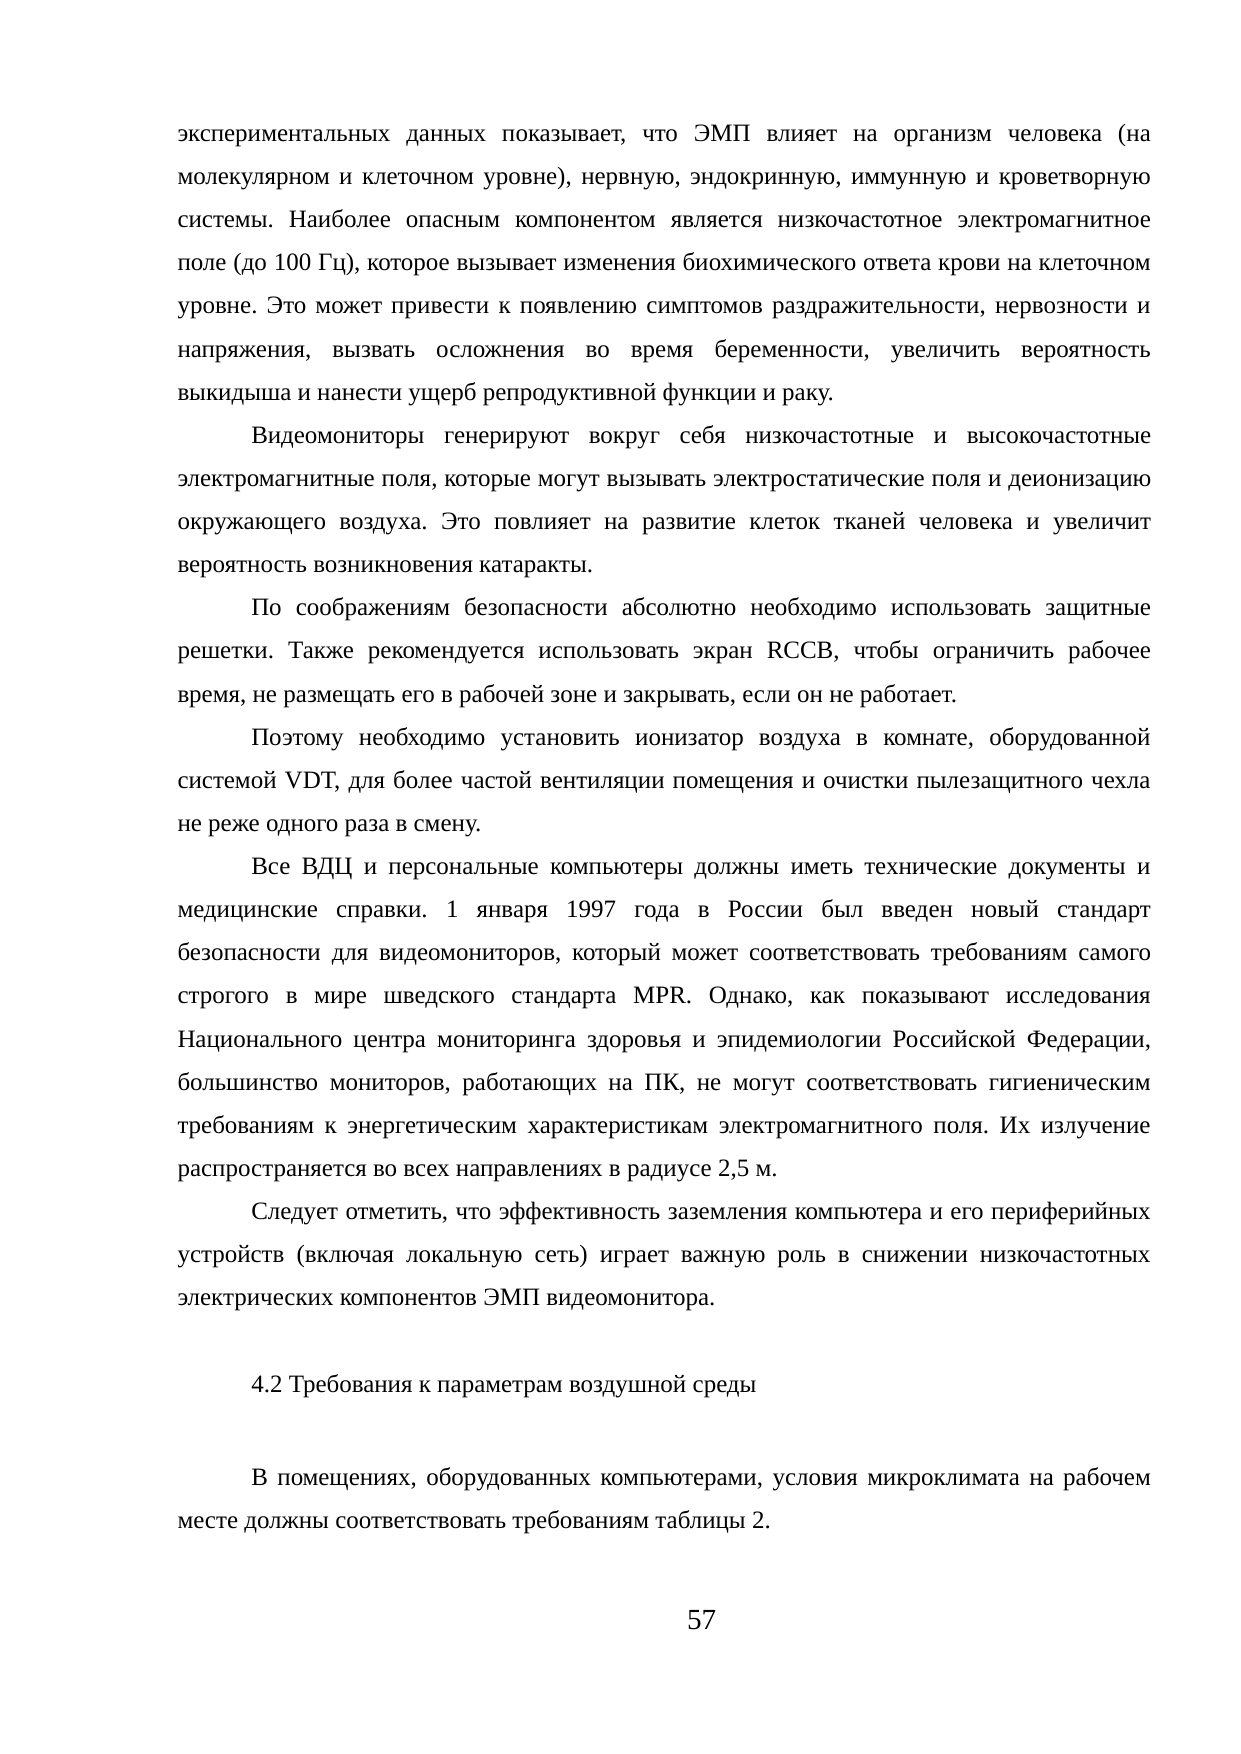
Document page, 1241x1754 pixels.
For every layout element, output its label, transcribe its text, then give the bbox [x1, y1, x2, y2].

text По соображениям безопасности абсолютно необходимо использовать защитные решетки. Также рекомендуется использовать экран RCCB, чтобы ограничить рабочее время, не размещать его в рабочей зоне и закрывать, если он не работает. [177, 592, 1152, 707]
text В помещениях, оборудованных компьютерами, условия микроклимата на рабочем месте должны соответствовать требованиям таблицы 2. [177, 1462, 1152, 1534]
text Поэтому необходимо установить ионизатор воздуха в комнате, оборудованной системой VDT, для более частой вентиляции помещения и очистки пылезащитного чехла не реже одного раза в смену. [177, 722, 1152, 837]
text Видеомониторы генерируют вокруг себя низкочастотные и высокочастотные электромагнитные поля, которые могут вызывать электростатические поля и деионизацию окружающего воздуха. Это повлияет на развитие клеток тканей человека и увеличит вероятность возникновения катаракты. [177, 420, 1152, 578]
subtitle 4.2 Требования к параметрам воздушной среды [177, 1369, 1152, 1397]
text Все ВДЦ и персональные компьютеры должны иметь технические документы и медицинские справки. 1 января 1997 года в России был введен новый стандарт безопасности для видеомониторов, который может соответствовать требованиям самого строгого в мире шведского стандарта MPR. Однако, как показывают исследования Национального центра мониторинга здоровья и эпидемиологии Российской Федерации, большинство мониторов, работающих на ПК, не могут соответствовать гигиеническим требованиям к энергетическим характеристикам электромагнитного поля. Их излучение распространяется во всех направлениях в радиусе 2,5 м. [177, 851, 1152, 1182]
text Следует отметить, что эффективность заземления компьютера и его периферийных устройств (включая локальную сеть) играет важную роль в снижении низкочастотных электрических компонентов ЭМП видеомонитора. [177, 1196, 1152, 1311]
text экспериментальных данных показывает, что ЭМП влияет на организм человека (на молекулярном и клеточном уровне), нервную, эндокринную, иммунную и кроветворную системы. Наиболее опасным компонентом является низкочастотное электромагнитное поле (до 100 Гц), которое вызывает изменения биохимического ответа крови на клеточном уровне. Это может привести к появлению симптомов раздражительности, нервозности и напряжения, вызвать осложнения во время беременности, увеличить вероятность выкидыша и нанести ущерб репродуктивной функции и раку. [177, 118, 1152, 406]
